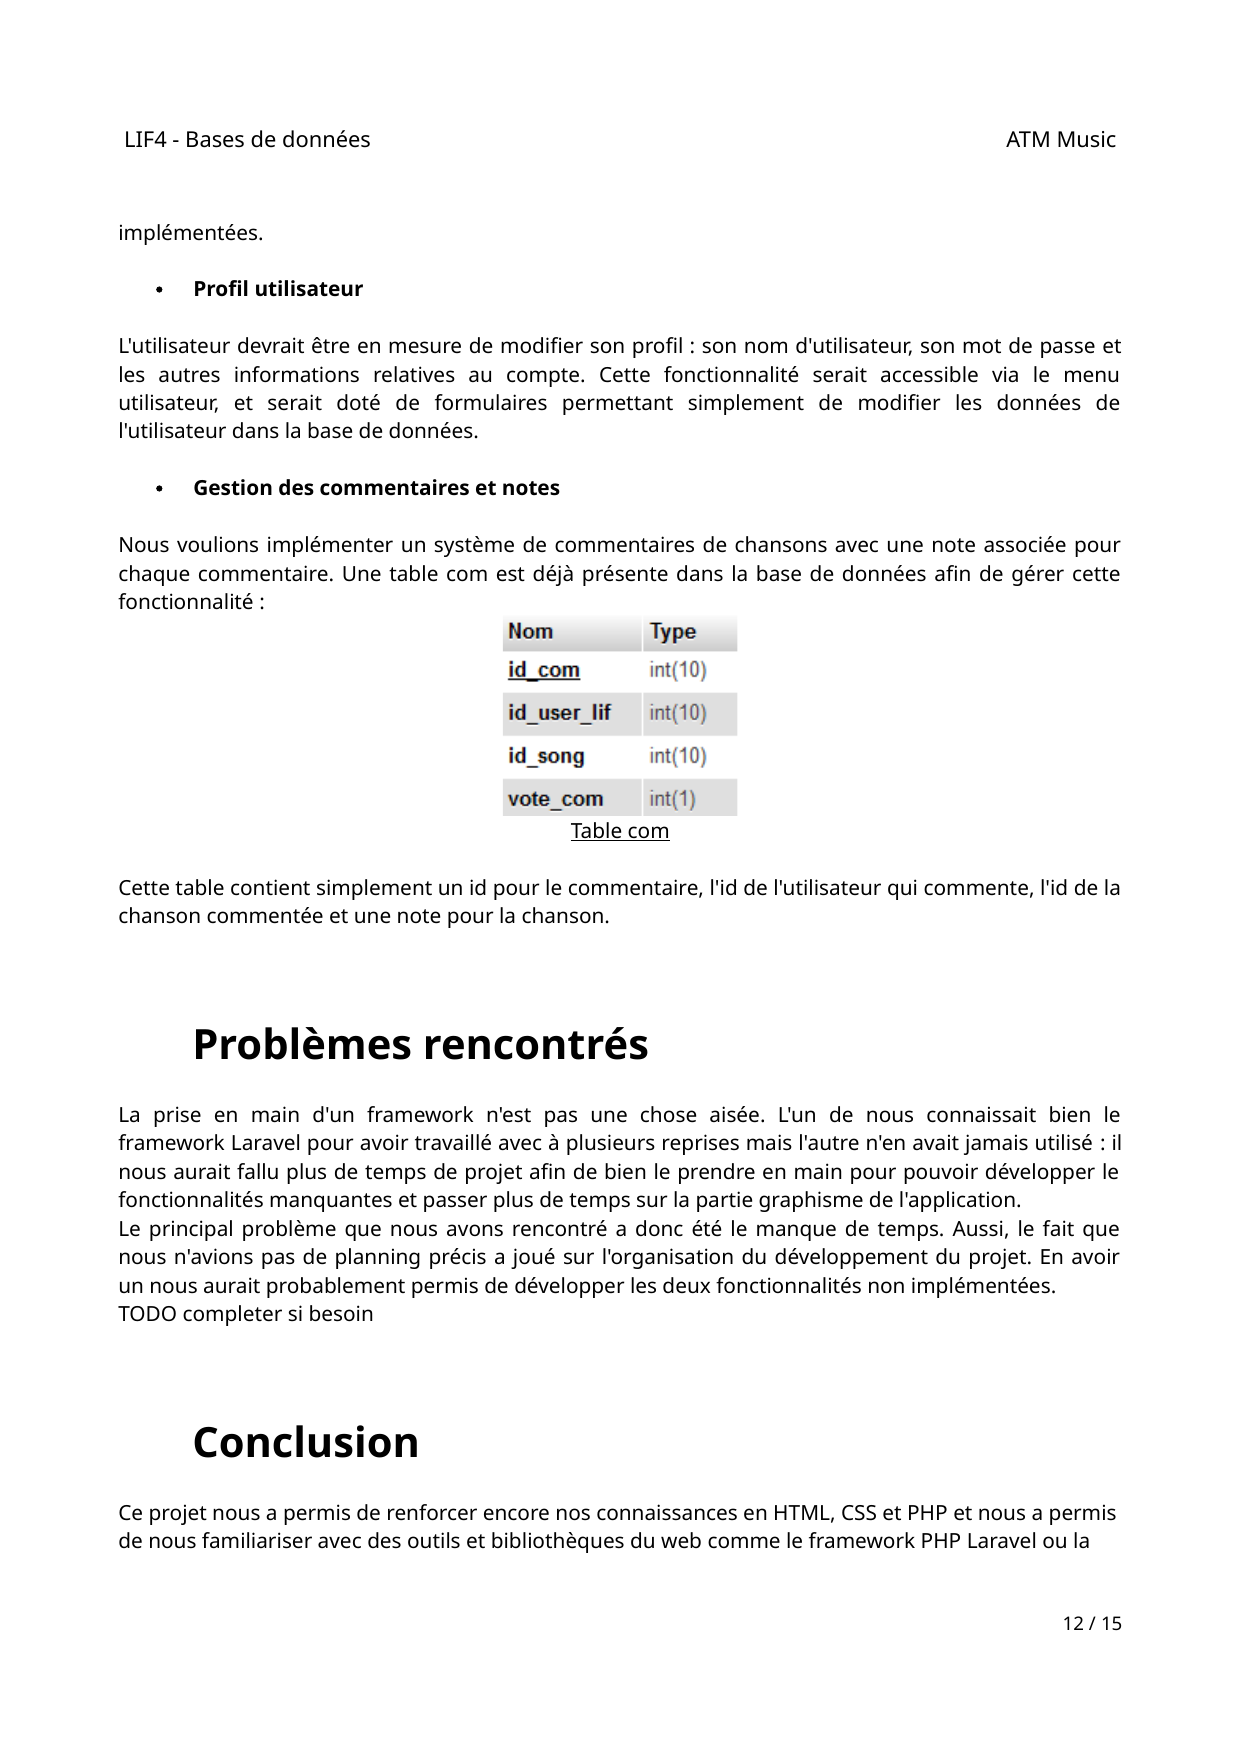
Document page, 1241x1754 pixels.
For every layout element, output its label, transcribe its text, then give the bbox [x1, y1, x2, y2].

text Nous voulions implémenter un système de commentaires de chansons avec une note associée pour chaque commentaire. Une table com est déjà présente dans la base de données afin de gérer cette fonctionnalité : [118, 530, 1122, 616]
text Le principal problème que nous avons rencontré a donc été le manque de temps. Aussi, le fait que nous n'avions pas de planning précis a joué sur l'organisation du développement du projet. En avoir un nous aurait probablement permis de développer les deux fonctionnalités non implémentées. [118, 1214, 1122, 1299]
text L'utilisateur devrait être en mesure de modifier son profil : son nom d'utilisateur, son mot de passe et les autres informations relatives au compte. Cette fonctionnalité serait accessible via le menu utilisateur, et serait doté de formulaires permettant simplement de modifier les données de l'utilisateur dans la base de données. [118, 331, 1122, 445]
text Ce projet nous a permis de renforcer encore nos connaissances en HTML, CSS et PHP et nous a permis de nous familiariser avec des outils et bibliothèques du web comme le framework PHP Laravel ou la [118, 1498, 1122, 1555]
text Cette table contient simplement un id pour le commentaire, l'id de l'utilisateur qui commente, l'id de la chanson commentée et une note pour la chanson. [118, 873, 1122, 929]
list Gestion des commentaires et notes [156, 473, 1122, 502]
text Problèmes rencontrés [118, 1015, 1122, 1072]
text Conclusion [118, 1413, 1122, 1470]
text La prise en main d'un framework n'est pas une chose aisée. L'un de nous connaissait bien le framework Laravel pour avoir travaillé avec à plusieurs reprises mais l'autre n'en avait jamais utilisé : il nous aurait fallu plus de temps de projet afin de bien le prendre en main pour pouvoir développer le fonctionnalités manquantes et passer plus de temps sur la partie graphisme de l'application. [118, 1100, 1122, 1214]
list Profil utilisateur [156, 274, 1122, 303]
text Table com [118, 616, 1122, 844]
text TODO completer si besoin [118, 1299, 1122, 1328]
text implémentées. [118, 218, 1122, 246]
